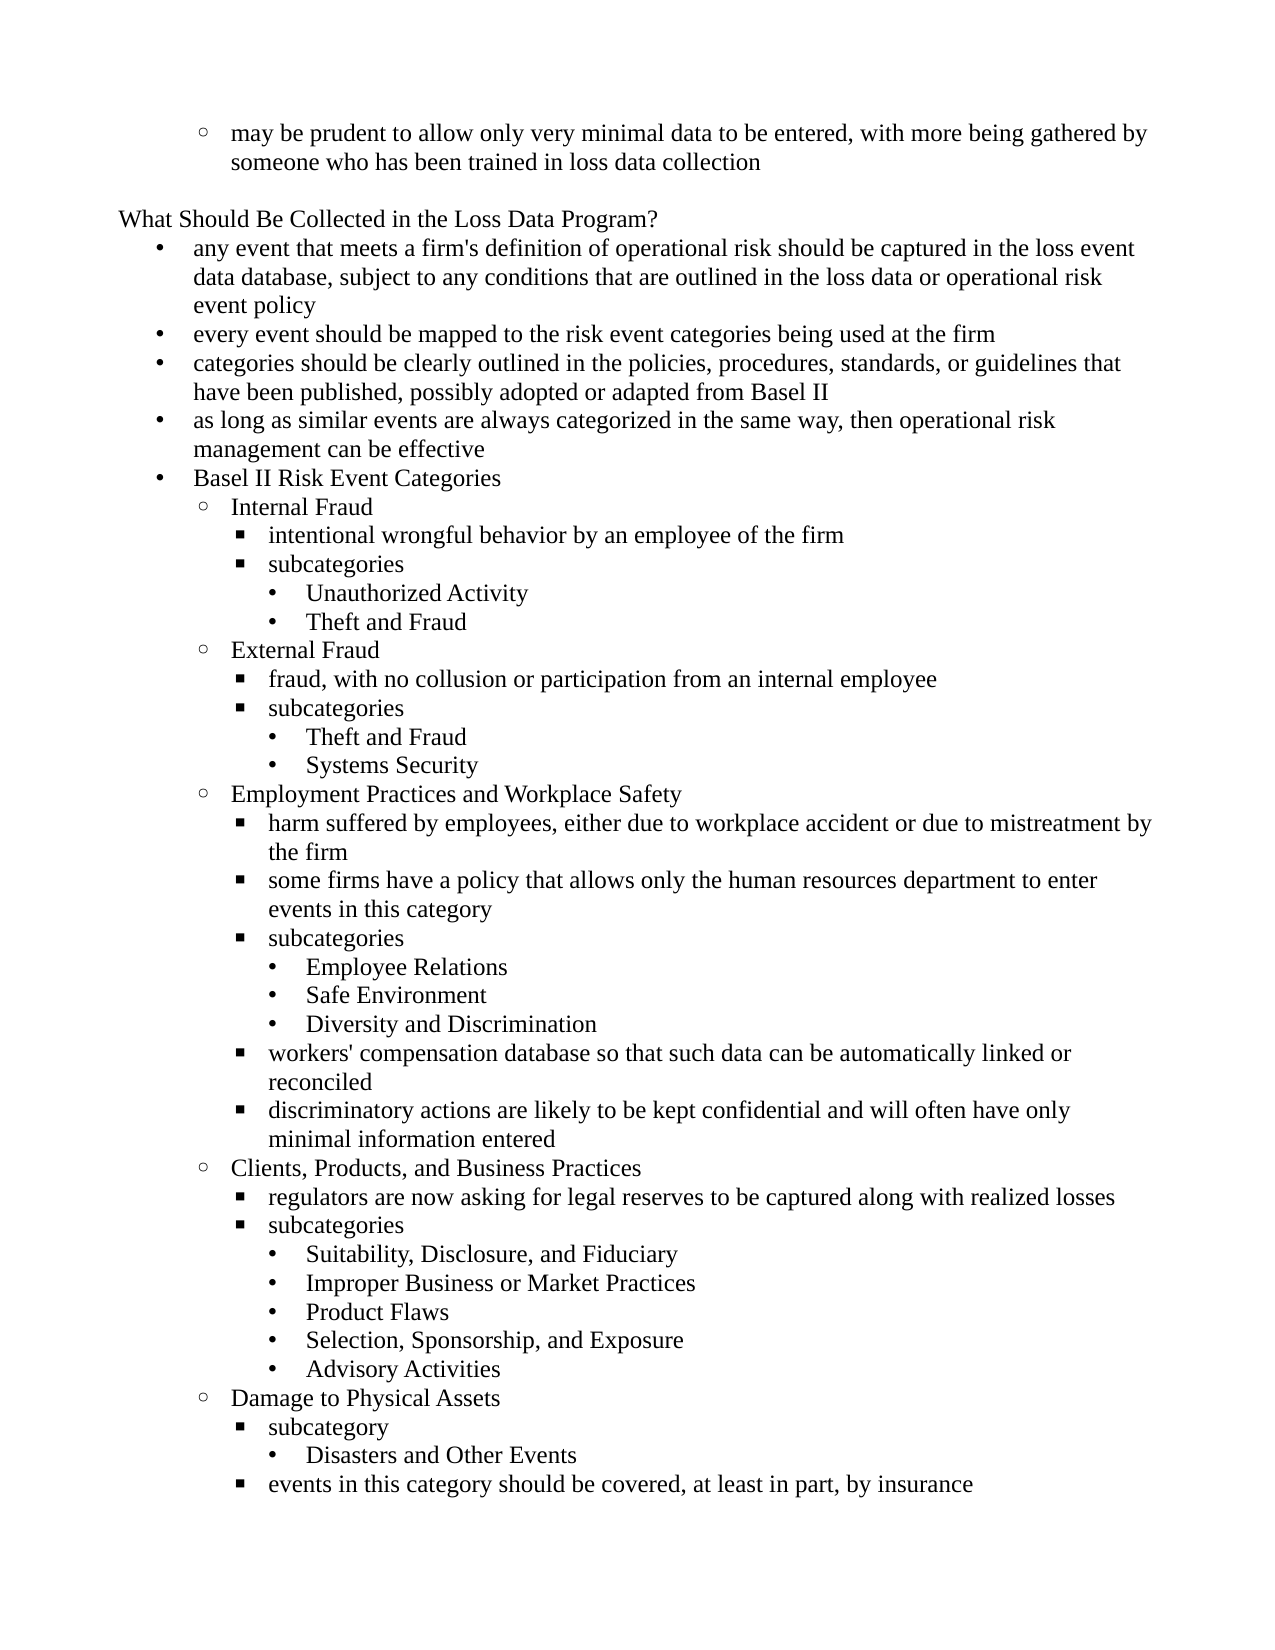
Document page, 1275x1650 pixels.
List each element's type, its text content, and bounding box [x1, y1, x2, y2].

list subcategories [231, 549, 1157, 578]
list Clients, Products, and Business Practices [193, 1153, 1157, 1182]
list subcategories [231, 693, 1157, 722]
list Systems Security [268, 751, 1157, 779]
list any event that meets a firm's definition of operational risk should be captured in the loss event data database, subject to any conditions that are outlined in the loss data or operational risk event policy [156, 233, 1157, 319]
list Unauthorized Activity [268, 578, 1157, 607]
list events in this category should be covered, at least in part, by insurance [231, 1469, 1157, 1498]
list Safe Environment [268, 981, 1157, 1009]
list Basel II Risk Event Categories [156, 463, 1157, 492]
list Damage to Physical Assets [193, 1383, 1157, 1412]
list Selection, Sponsorship, and Exposure [268, 1326, 1157, 1354]
list as long as similar events are always categorized in the same way, then operational risk management can be effective [156, 406, 1157, 463]
list Advisory Activities [268, 1354, 1157, 1383]
list Employee Relations [268, 952, 1157, 981]
list regulators are now asking for legal reserves to be captured along with realized losses [231, 1182, 1157, 1211]
list Diversity and Discrimination [268, 1009, 1157, 1038]
list Suitability, Disclosure, and Fiduciary [268, 1239, 1157, 1268]
list Theft and Fraud [268, 607, 1157, 636]
list intentional wrongful behavior by an employee of the firm [231, 521, 1157, 549]
list fraud, with no collusion or participation from an internal employee [231, 664, 1157, 693]
list some firms have a policy that allows only the human resources department to enter events in this category [231, 866, 1157, 923]
list Disasters and Other Events [268, 1441, 1157, 1469]
list subcategories [231, 1211, 1157, 1239]
list every event should be mapped to the risk event categories being used at the firm [156, 319, 1157, 348]
list External Fraud [193, 636, 1157, 664]
list categories should be clearly outlined in the policies, procedures, standards, or guidelines that have been published, possibly adopted or adapted from Basel II [156, 348, 1157, 406]
list subcategory [231, 1412, 1157, 1441]
list discriminatory actions are likely to be kept confidential and will often have only minimal information entered [231, 1096, 1157, 1153]
list harm suffered by employees, either due to workplace accident or due to mistreatment by the firm [231, 808, 1157, 866]
list Theft and Fraud [268, 722, 1157, 751]
list subcategories [231, 923, 1157, 952]
list Internal Fraud [193, 492, 1157, 521]
list workers' compensation database so that such data can be automatically linked or reconciled [231, 1038, 1157, 1096]
text What Should Be Collected in the Loss Data Program? [118, 204, 1157, 233]
list may be prudent to allow only very minimal data to be entered, with more being gathered by someone who has been trained in loss data collection [193, 118, 1157, 176]
list Employment Practices and Workplace Safety [193, 779, 1157, 808]
list Product Flaws [268, 1297, 1157, 1326]
list Improper Business or Market Practices [268, 1268, 1157, 1297]
